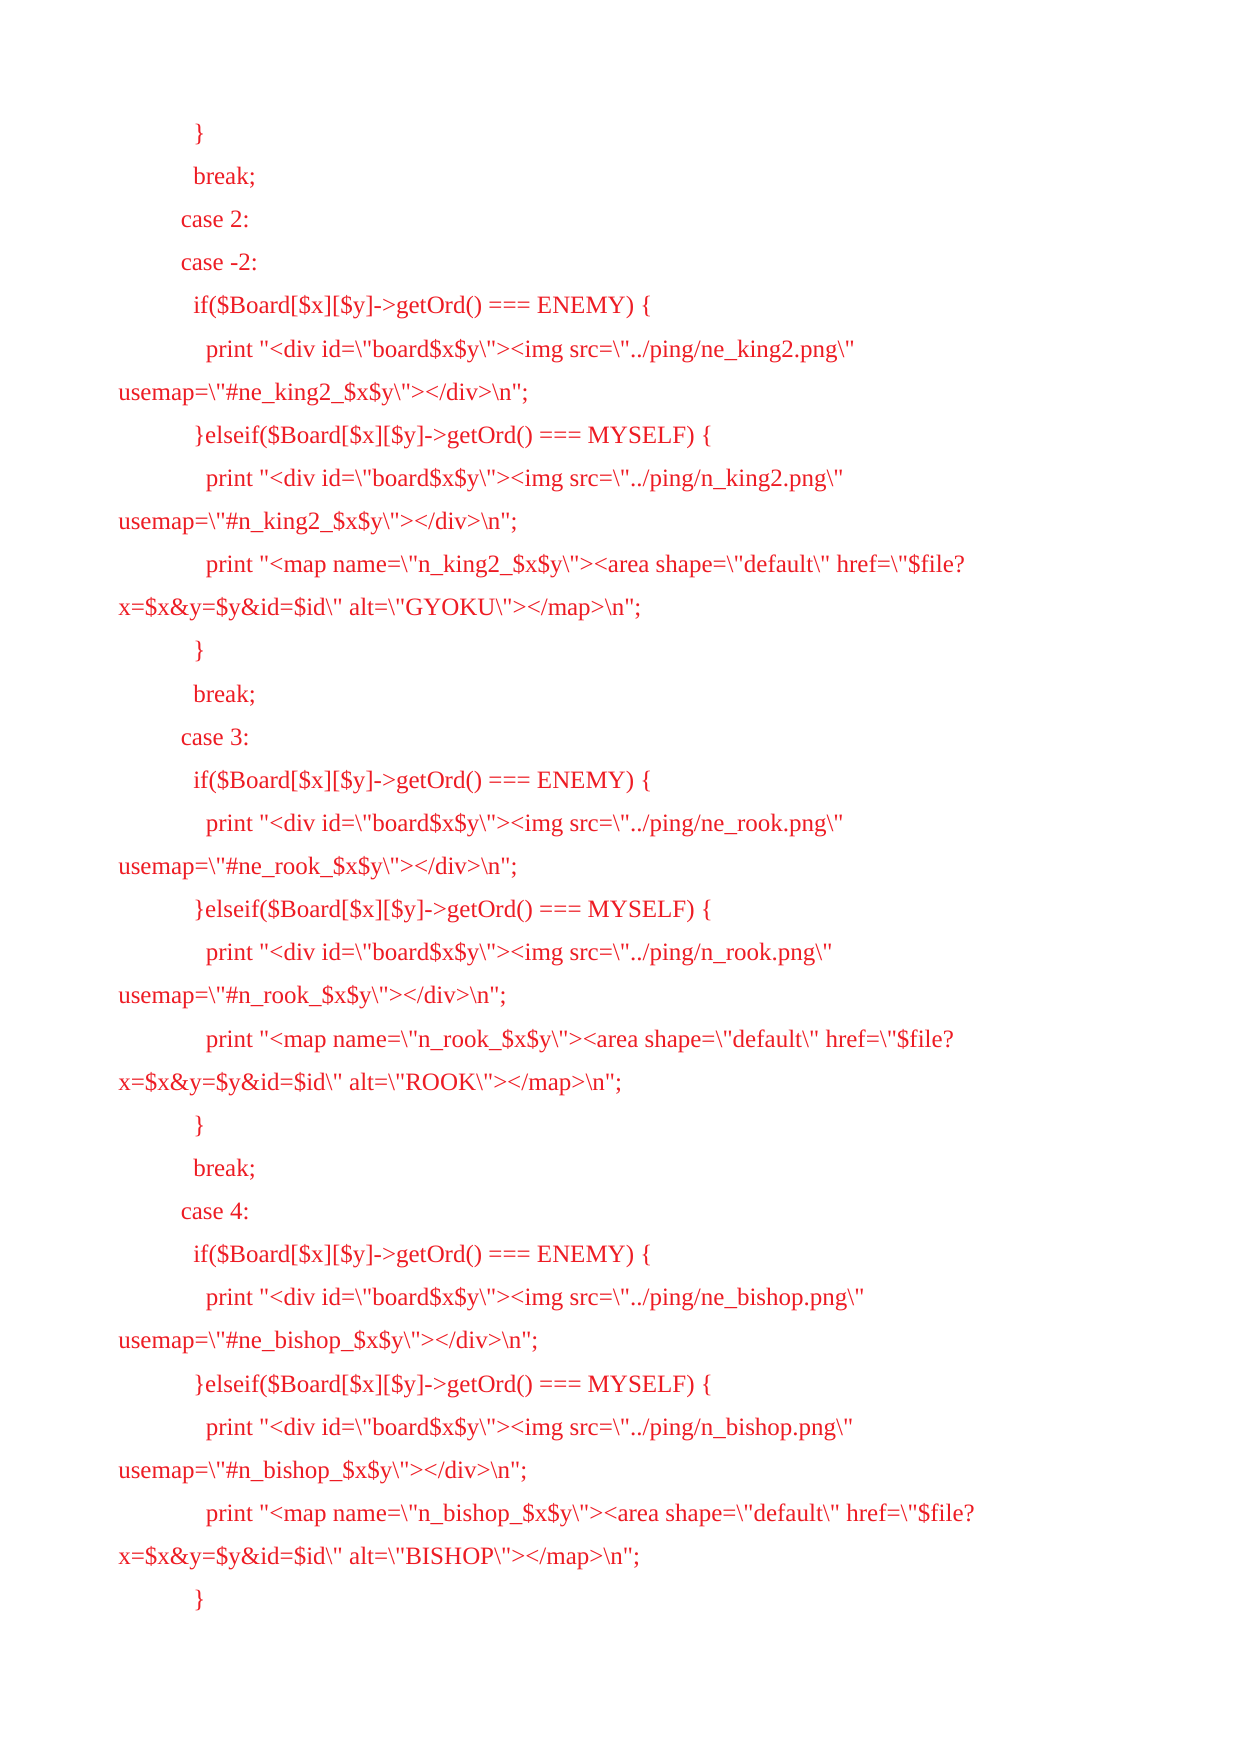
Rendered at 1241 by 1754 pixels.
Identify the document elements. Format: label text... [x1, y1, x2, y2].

text } [118, 1584, 1122, 1613]
text break; [118, 679, 1122, 707]
text case 4: [118, 1196, 1122, 1225]
text print "<div id=\"board$x$y\"><img src=\"../ping/n_king2.png\" usemap=\"#n_king2_$x$y\"></div>\n"; [118, 463, 1122, 535]
text }elseif($Board[$x][$y]->getOrd() === MYSELF) { [118, 1369, 1122, 1397]
text }elseif($Board[$x][$y]->getOrd() === MYSELF) { [118, 894, 1122, 923]
text print "<map name=\"n_bishop_$x$y\"><area shape=\"default\" href=\"$file?x=$x&y=$y&id=$id\" alt=\"BISHOP\"></map>\n"; [118, 1498, 1122, 1570]
text break; [118, 161, 1122, 190]
text print "<div id=\"board$x$y\"><img src=\"../ping/ne_bishop.png\" usemap=\"#ne_bishop_$x$y\"></div>\n"; [118, 1282, 1122, 1354]
text break; [118, 1153, 1122, 1182]
text case 2: [118, 204, 1122, 233]
text if($Board[$x][$y]->getOrd() === ENEMY) { [118, 291, 1122, 319]
text } [118, 636, 1122, 664]
text if($Board[$x][$y]->getOrd() === ENEMY) { [118, 1239, 1122, 1268]
text if($Board[$x][$y]->getOrd() === ENEMY) { [118, 765, 1122, 794]
text print "<div id=\"board$x$y\"><img src=\"../ping/ne_king2.png\" usemap=\"#ne_king2_$x$y\"></div>\n"; [118, 334, 1122, 406]
text print "<map name=\"n_rook_$x$y\"><area shape=\"default\" href=\"$file?x=$x&y=$y&id=$id\" alt=\"ROOK\"></map>\n"; [118, 1024, 1122, 1096]
text }elseif($Board[$x][$y]->getOrd() === MYSELF) { [118, 420, 1122, 449]
text print "<div id=\"board$x$y\"><img src=\"../ping/ne_rook.png\" usemap=\"#ne_rook_$x$y\"></div>\n"; [118, 808, 1122, 880]
text print "<div id=\"board$x$y\"><img src=\"../ping/n_rook.png\" usemap=\"#n_rook_$x$y\"></div>\n"; [118, 937, 1122, 1009]
text case 3: [118, 722, 1122, 751]
text print "<div id=\"board$x$y\"><img src=\"../ping/n_bishop.png\" usemap=\"#n_bishop_$x$y\"></div>\n"; [118, 1412, 1122, 1484]
text } [118, 118, 1122, 147]
text } [118, 1110, 1122, 1139]
text case -2: [118, 247, 1122, 276]
text print "<map name=\"n_king2_$x$y\"><area shape=\"default\" href=\"$file?x=$x&y=$y&id=$id\" alt=\"GYOKU\"></map>\n"; [118, 549, 1122, 621]
